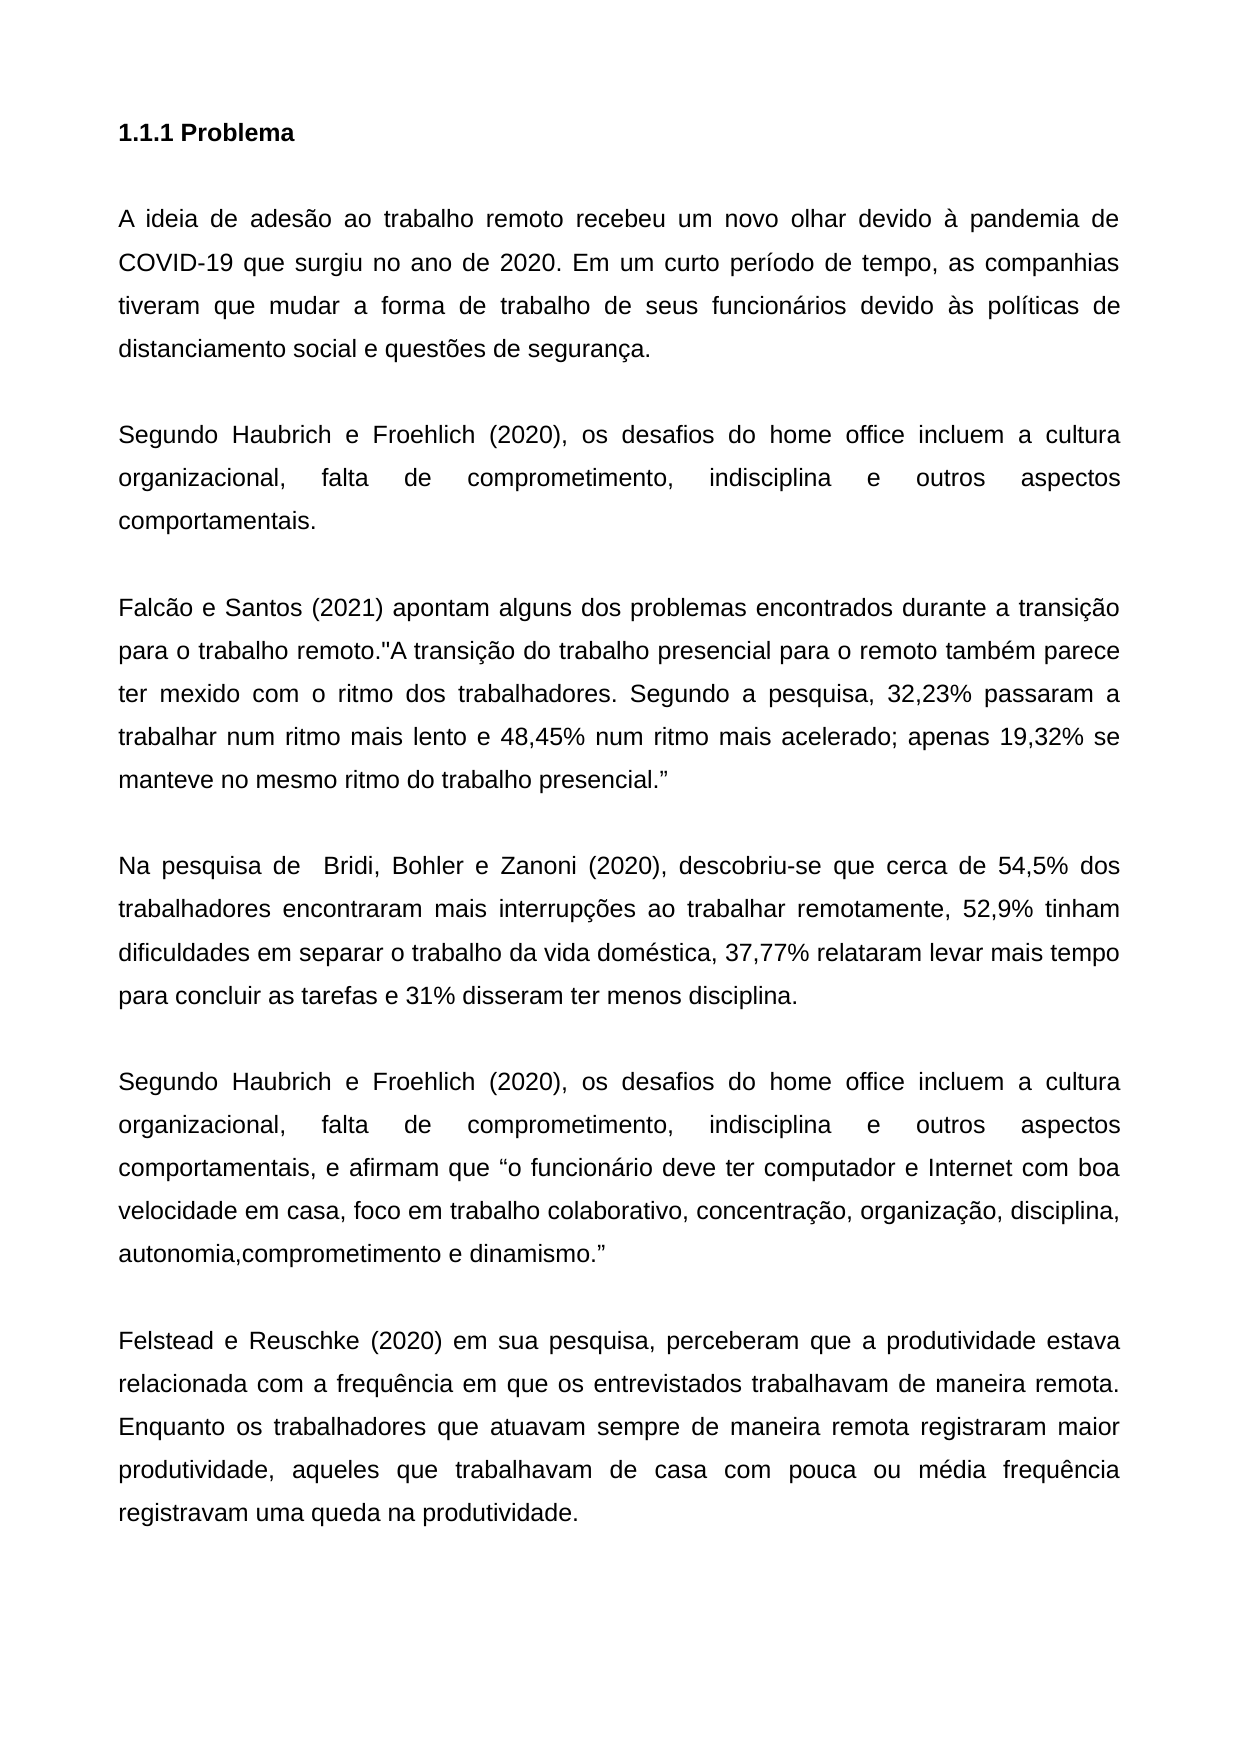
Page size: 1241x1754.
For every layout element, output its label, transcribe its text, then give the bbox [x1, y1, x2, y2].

text 1.1.1 Problema [118, 118, 1122, 147]
text Segundo Haubrich e Froehlich (2020), os desafios do home office incluem a cultura organizacional, falta de comprometimento, indisciplina e outros aspectos comportamentais. [118, 420, 1122, 535]
text Felstead e Reuschke (2020) em sua pesquisa, perceberam que a produtividade estava relacionada com a frequência em que os entrevistados trabalhavam de maneira remota. Enquanto os trabalhadores que atuavam sempre de maneira remota registraram maior produtividade, aqueles que trabalhavam de casa com pouca ou média frequência registravam uma queda na produtividade. [118, 1326, 1122, 1527]
text Na pesquisa de Bridi, Bohler e Zanoni (2020), descobriu-se que cerca de 54,5% dos trabalhadores encontraram mais interrupções ao trabalhar remotamente, 52,9% tinham dificuldades em separar o trabalho da vida doméstica, 37,77% relataram levar mais tempo para concluir as tarefas e 31% disseram ter menos disciplina. [118, 851, 1122, 1009]
text A ideia de adesão ao trabalho remoto recebeu um novo olhar devido à pandemia de COVID-19 que surgiu no ano de 2020. Em um curto período de tempo, as companhias tiveram que mudar a forma de trabalho de seus funcionários devido às políticas de distanciamento social e questões de segurança. [118, 204, 1122, 362]
text Falcão e Santos (2021) apontam alguns dos problemas encontrados durante a transição para o trabalho remoto."A transição do trabalho presencial para o remoto também parece ter mexido com o ritmo dos trabalhadores. Segundo a pesquisa, 32,23% passaram a trabalhar num ritmo mais lento e 48,45% num ritmo mais acelerado; apenas 19,32% se manteve no mesmo ritmo do trabalho presencial.” [118, 592, 1122, 794]
text Segundo Haubrich e Froehlich (2020), os desafios do home office incluem a cultura organizacional, falta de comprometimento, indisciplina e outros aspectos comportamentais, e afirmam que “o funcionário deve ter computador e Internet com boa velocidade em casa, foco em trabalho colaborativo, concentração, organização, disciplina, autonomia,comprometimento e dinamismo.” [118, 1067, 1122, 1268]
